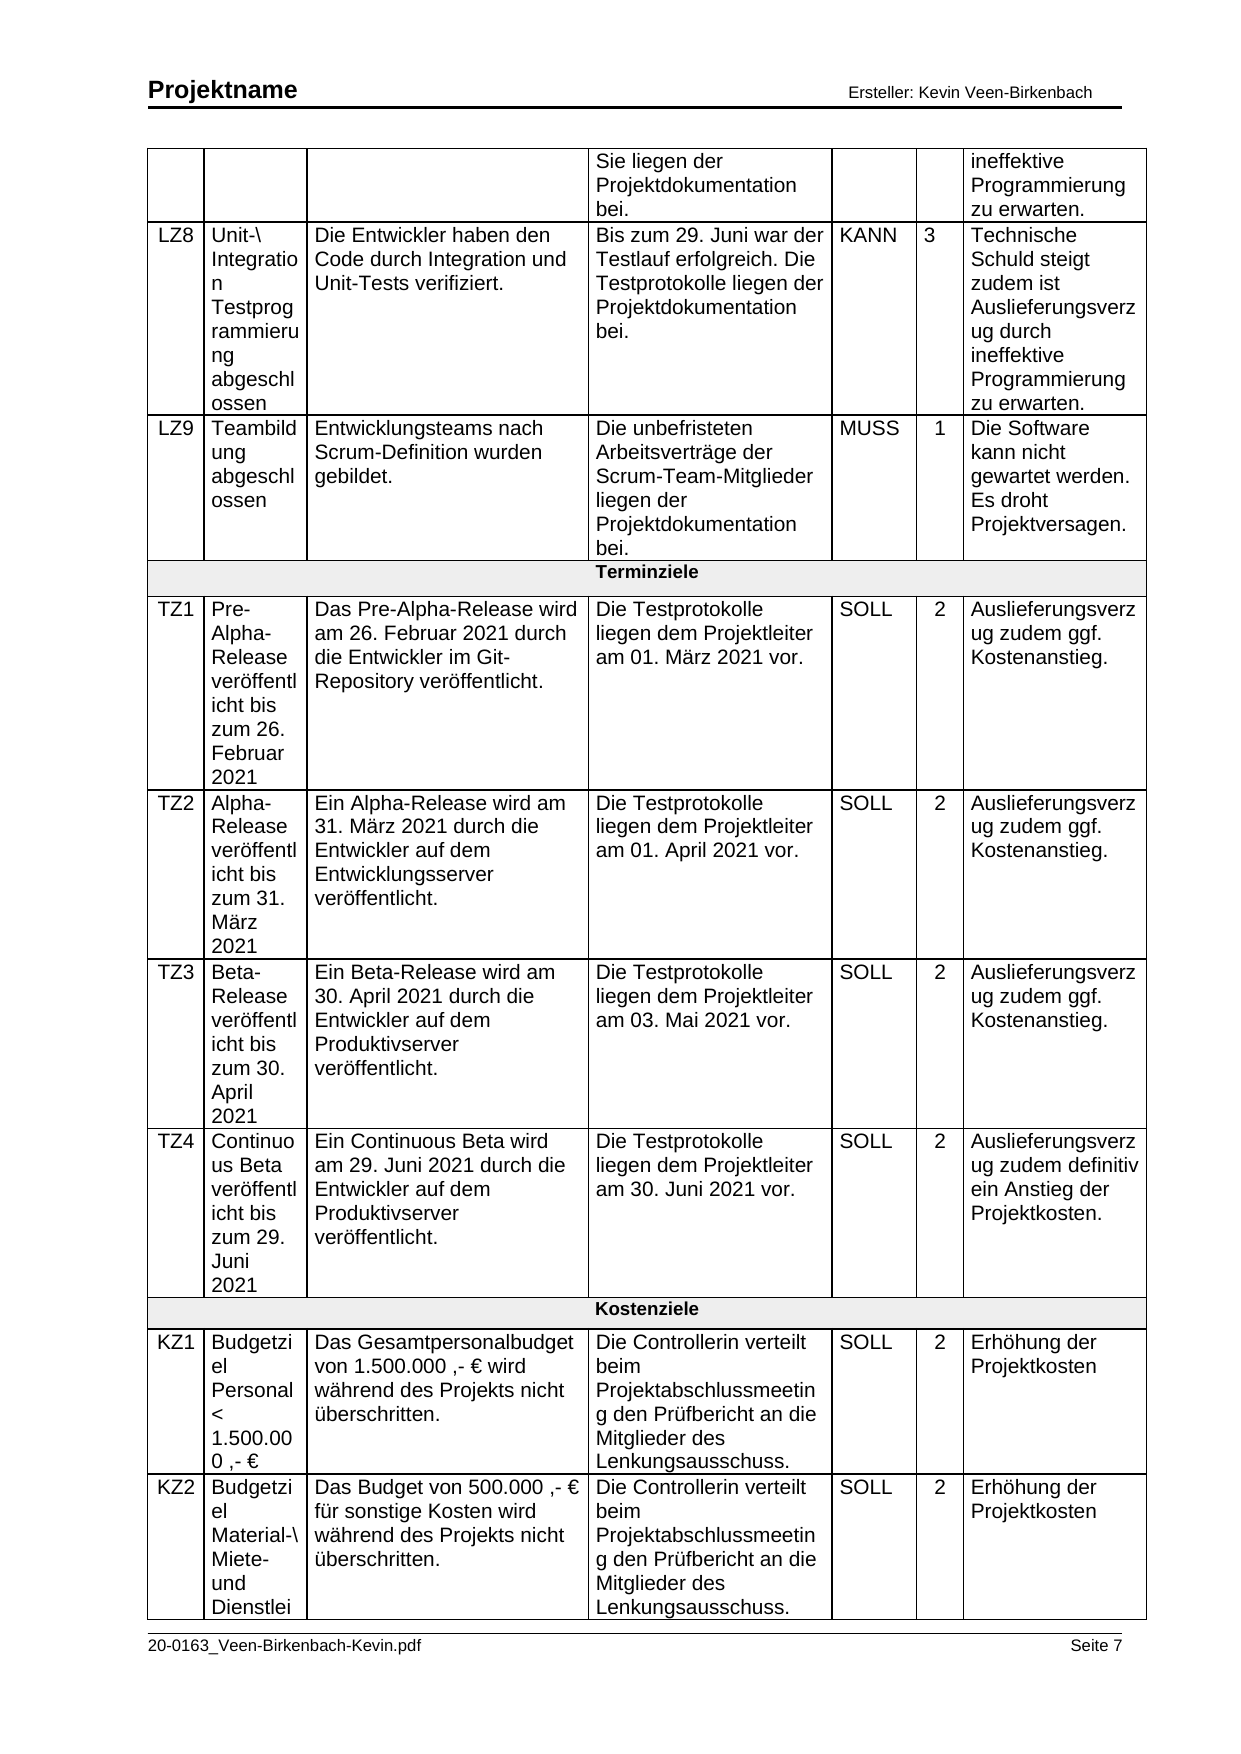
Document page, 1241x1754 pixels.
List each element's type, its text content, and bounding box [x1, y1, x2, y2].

table_cell Ein Alpha-Release wird am 31. März 2021 durch die Entwickler auf dem Entwicklungsserver veröffentlicht. [308, 791, 588, 958]
table_cell 2 [917, 597, 963, 789]
table_cell SOLL [833, 960, 916, 1127]
table_cell Budgetziel Personal < 1.500.000 ,- € [205, 1330, 306, 1473]
table_cell Erhöhung der Projektkosten [964, 1330, 1146, 1473]
table_cell Terminziele [148, 561, 1146, 596]
table_cell Teambildung abgeschlossen [205, 416, 306, 560]
table_cell [917, 149, 963, 221]
table_cell Das Budget von 500.000 ,- € für sonstige Kosten wird während des Projekts nicht überschritten. [308, 1475, 588, 1618]
table_cell Die Controllerin verteilt beim Projektabschlussmeeting den Prüfbericht an die Mitglieder des Lenkungsausschuss. [589, 1330, 831, 1473]
table_cell KZ2 [148, 1475, 203, 1618]
table_cell Entwicklungsteams nach Scrum-Definition wurden gebildet. [308, 416, 588, 560]
table_cell Das Pre-Alpha-Release wird am 26. Februar 2021 durch die Entwickler im Git-Repository veröffentlicht. [308, 597, 588, 789]
table_cell [833, 149, 916, 221]
table_cell Die Software kann nicht gewartet werden. Es droht Projektversagen. [964, 416, 1146, 560]
table_cell LZ9 [148, 416, 203, 560]
table_cell Auslieferungsverzug zudem ggf. Kostenanstieg. [964, 597, 1146, 789]
table_cell Die Controllerin verteilt beim Projektabschlussmeeting den Prüfbericht an die Mitglieder des Lenkungsausschuss. [589, 1475, 831, 1618]
table_cell LZ8 [148, 223, 203, 414]
table_cell TZ3 [148, 960, 203, 1127]
table_cell Unit-\Integration Testprogrammierung abgeschlossen [205, 223, 306, 414]
table_cell SOLL [833, 1129, 916, 1297]
table_cell [205, 149, 306, 221]
table_cell SOLL [833, 1330, 916, 1473]
table_cell Auslieferungsverzug zudem ggf. Kostenanstieg. [964, 791, 1146, 958]
table_cell 2 [917, 1129, 963, 1297]
table_cell SOLL [833, 597, 916, 789]
table_cell 2 [917, 1330, 963, 1473]
table_cell Erhöhung der Projektkosten [964, 1475, 1146, 1618]
table_cell Auslieferungsverzug zudem definitiv ein Anstieg der Projektkosten. [964, 1129, 1146, 1297]
table_cell Sie liegen der Projektdokumentation bei. [589, 149, 831, 221]
table_cell Beta-Release veröffentlicht bis zum 30. April 2021 [205, 960, 306, 1127]
table_cell KANN [833, 223, 916, 414]
table_cell TZ1 [148, 597, 203, 789]
table_cell Die Testprotokolle liegen dem Projektleiter am 01. März 2021 vor. [589, 597, 831, 789]
table_cell Kostenziele [148, 1298, 1146, 1328]
table_cell Die Testprotokolle liegen dem Projektleiter am 30. Juni 2021 vor. [589, 1129, 831, 1297]
table_cell Continuous Beta veröffentlicht bis zum 29. Juni 2021 [205, 1129, 306, 1297]
table_cell Alpha-Release veröffentlicht bis zum 31. März 2021 [205, 791, 306, 958]
table_cell 2 [917, 1475, 963, 1618]
table_cell Pre-Alpha-Release veröffentlicht bis zum 26. Februar 2021 [205, 597, 306, 789]
table_cell 2 [917, 791, 963, 958]
table_cell SOLL [833, 791, 916, 958]
table_cell MUSS [833, 416, 916, 560]
table_cell ineffektive Programmierung zu erwarten. [964, 149, 1146, 221]
table_cell [148, 149, 203, 221]
table_cell Die Testprotokolle liegen dem Projektleiter am 01. April 2021 vor. [589, 791, 831, 958]
table_cell Bis zum 29. Juni war der Testlauf erfolgreich. Die Testprotokolle liegen der Projektdokumentation bei. [589, 223, 831, 414]
table_cell 1 [917, 416, 963, 560]
table_cell Ein Beta-Release wird am 30. April 2021 durch die Entwickler auf dem Produktivserver veröffentlicht. [308, 960, 588, 1127]
table_cell Auslieferungsverzug zudem ggf. Kostenanstieg. [964, 960, 1146, 1127]
table_cell Das Gesamtpersonalbudget von 1.500.000 ,- € wird während des Projekts nicht überschritten. [308, 1330, 588, 1473]
table_cell KZ1 [148, 1330, 203, 1473]
table_cell Ein Continuous Beta wird am 29. Juni 2021 durch die Entwickler auf dem Produktivserver veröffentlicht. [308, 1129, 588, 1297]
table_cell Die Testprotokolle liegen dem Projektleiter am 03. Mai 2021 vor. [589, 960, 831, 1127]
table_cell TZ2 [148, 791, 203, 958]
table_cell SOLL [833, 1475, 916, 1618]
table_cell Die Entwickler haben den Code durch Integration und Unit-Tests verifiziert. [308, 223, 588, 414]
table_cell 3 [917, 223, 963, 414]
table_cell [308, 149, 588, 221]
table_cell Technische Schuld steigt zudem ist Auslieferungsverzug durch ineffektive Programmierung zu erwarten. [964, 223, 1146, 414]
table_cell Die unbefristeten Arbeitsverträge der Scrum-Team-Mitglieder liegen der Projektdokumentation bei. [589, 416, 831, 560]
table_cell 2 [917, 960, 963, 1127]
table_cell TZ4 [148, 1129, 203, 1297]
table_cell Budgetziel Material-\Miete- und Dienstlei [205, 1475, 306, 1618]
